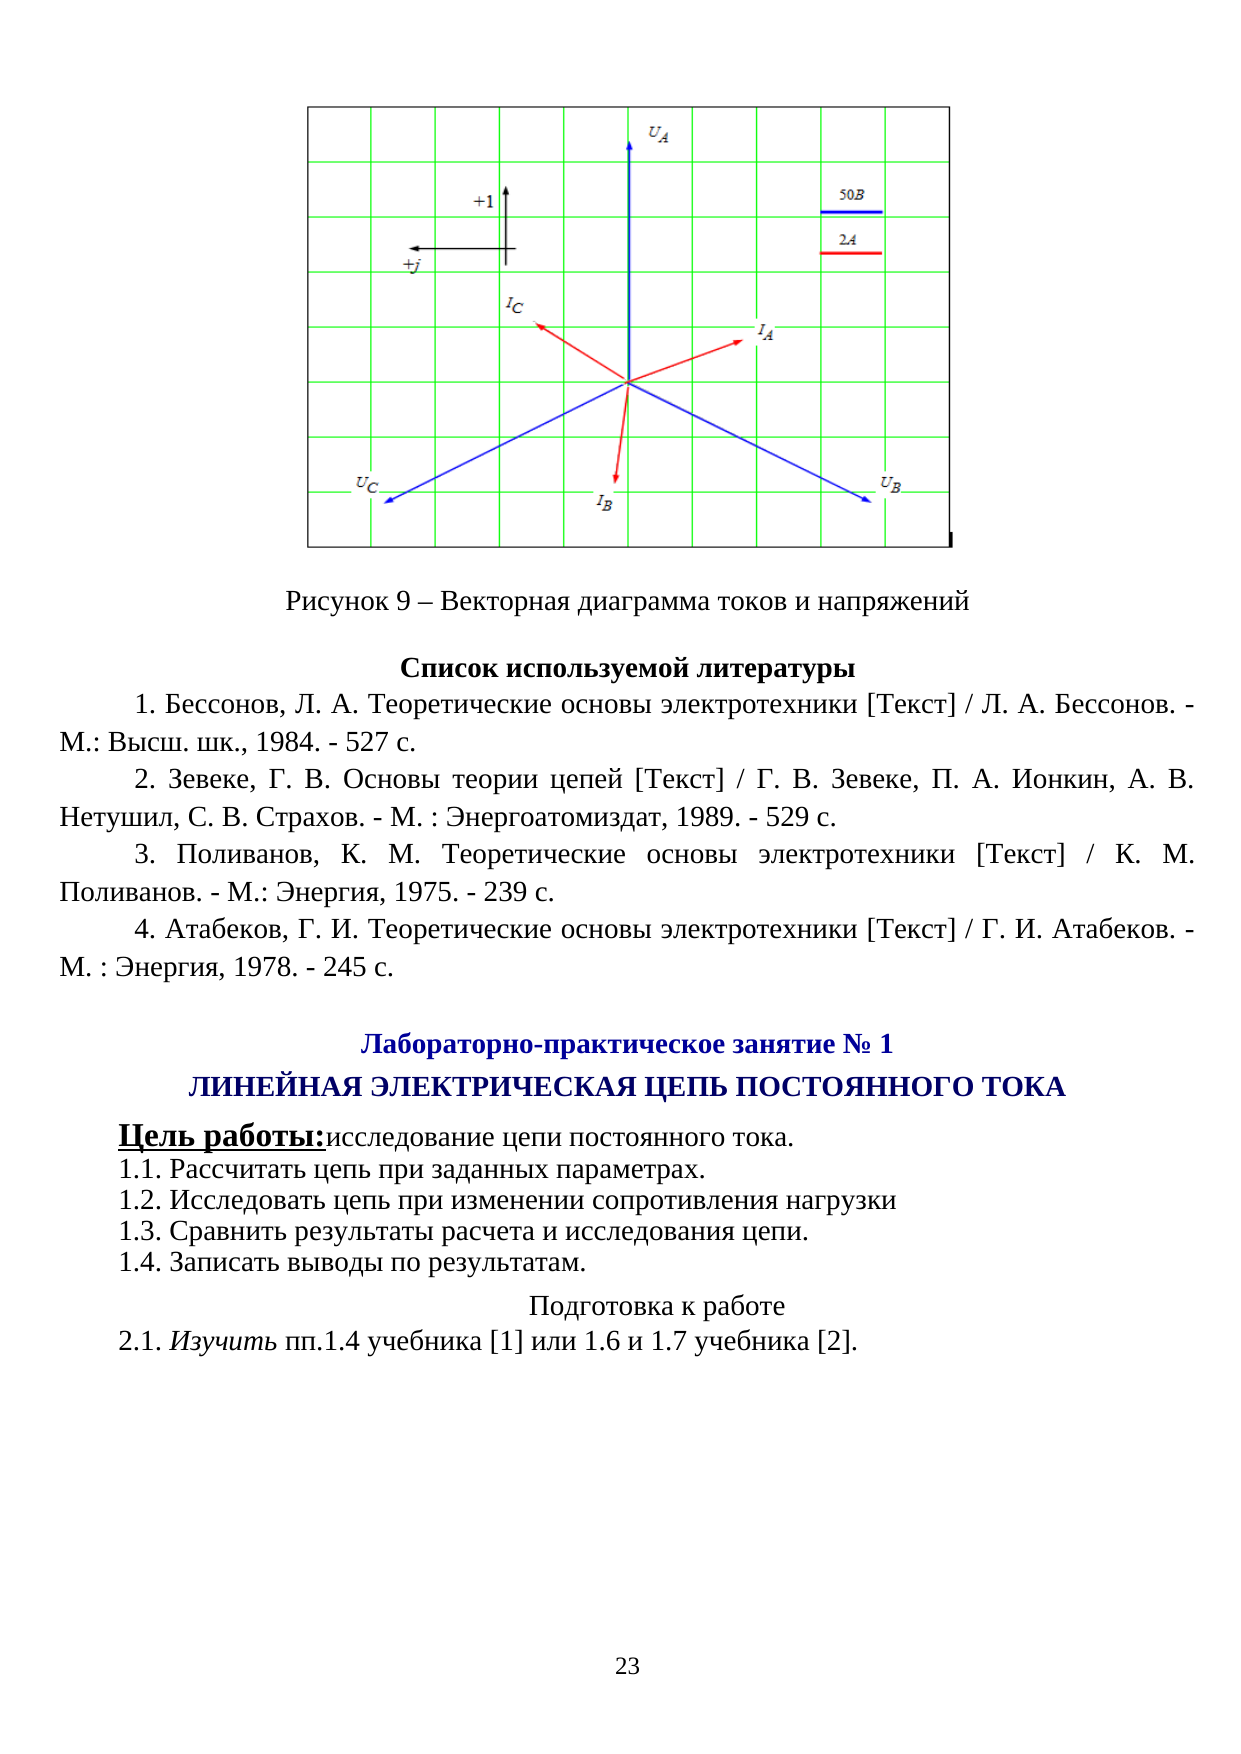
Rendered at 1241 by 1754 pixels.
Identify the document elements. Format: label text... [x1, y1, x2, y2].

text 2. Зевеке, Г. В. Основы теории цепей [Текст] / Г. В. Зевеке, П. А. Ионкин, А. В. Нетушил, С. В. Страхов. - М. : Энергоатомиздат, 1989. - 529 с. [59, 759, 1196, 834]
text Рисунок 9 – Векторная диаграмма токов и напряжений [59, 583, 1196, 617]
subtitle 2.1. Изучить пп.1.4 учебника [1] или 1.6 и 1.7 учебника [2]. [59, 1324, 1196, 1357]
text Цель работы:исследование цепи постоянного тока. [59, 1122, 1196, 1153]
text 1.4. Записать выводы по результатам. [59, 1247, 1196, 1278]
text 1.2. Исследовать цепь при изменении сопротивления нагрузки [59, 1184, 1196, 1216]
picture [301, 102, 954, 550]
text ЛИНЕЙНАЯ ЭЛЕКТРИЧЕСКАЯ ЦепЬ ПОСТОЯННОГО ТОКА [59, 1069, 1196, 1103]
text 1.3. Сравнить результаты расчета и исследования цепи. [59, 1216, 1196, 1247]
text 1. Бессонов, Л. А. Теоретические основы электротехники [Текст] / Л. А. Бессонов. - М.: Высш. шк., 1984. - 527 с. [59, 684, 1196, 759]
text 3. Поливанов, К. М. Теоретические основы электротехники [Текст] / К. М. Поливанов. - М.: Энергия, 1975. - 239 с. [59, 834, 1196, 909]
text 1.1. Рассчитать цепь при заданных параметрах. [59, 1153, 1196, 1184]
text 4. Атабеков, Г. И. Теоретические основы электротехники [Текст] / Г. И. Атабеков. - М. : Энергия, 1978. - 245 с. [59, 909, 1196, 984]
subtitle Список используемой литературы [59, 650, 1196, 684]
text Подготовка к работе [59, 1288, 1196, 1322]
text Лабораторно-практическое занятие № 1 [59, 1034, 1196, 1059]
